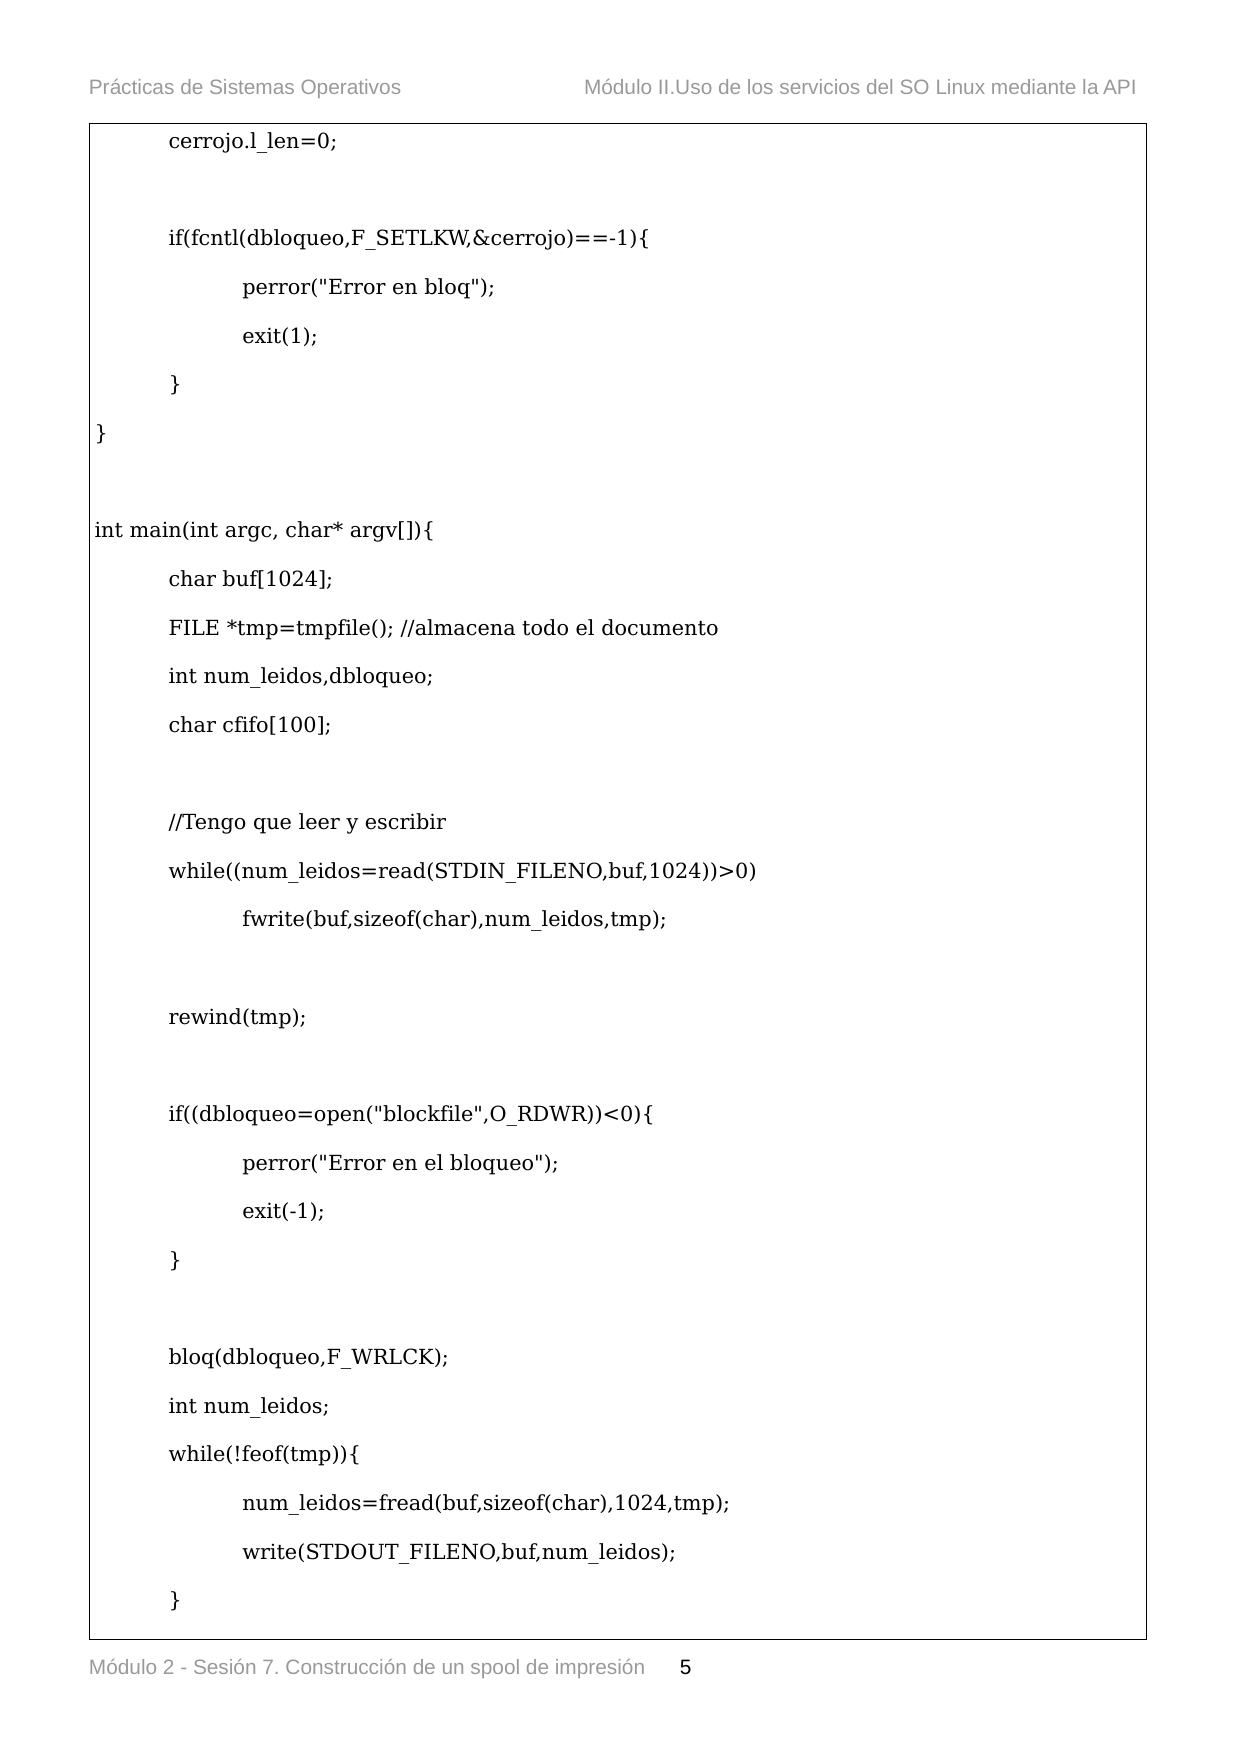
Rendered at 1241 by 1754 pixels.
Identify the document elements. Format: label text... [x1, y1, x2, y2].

table_header cerrojo.l_len=0; if(fcntl(dbloqueo,F_SETLKW,&cerrojo)==-1){ perror("Error en bloq"); exit(1); } } int main(int argc, char* argv[]){ char buf[1024]; FILE *tmp=tmpfile(); //almacena todo el documento int num_leidos,dbloqueo; char cfifo[100]; //Tengo que leer y escribir while((num_leidos=read(STDIN_FILENO,buf,1024))>0) fwrite(buf,sizeof(char),num_leidos,tmp); rewind(tmp); if((dbloqueo=open("blockfile",O_RDWR))<0){ perror("Error en el bloqueo"); exit(-1); } bloq(dbloqueo,F_WRLCK); int num_leidos; while(!feof(tmp)){ num_leidos=fread(buf,sizeof(char),1024,tmp); write(STDOUT_FILENO,buf,num_leidos); } [90, 124, 1146, 1639]
